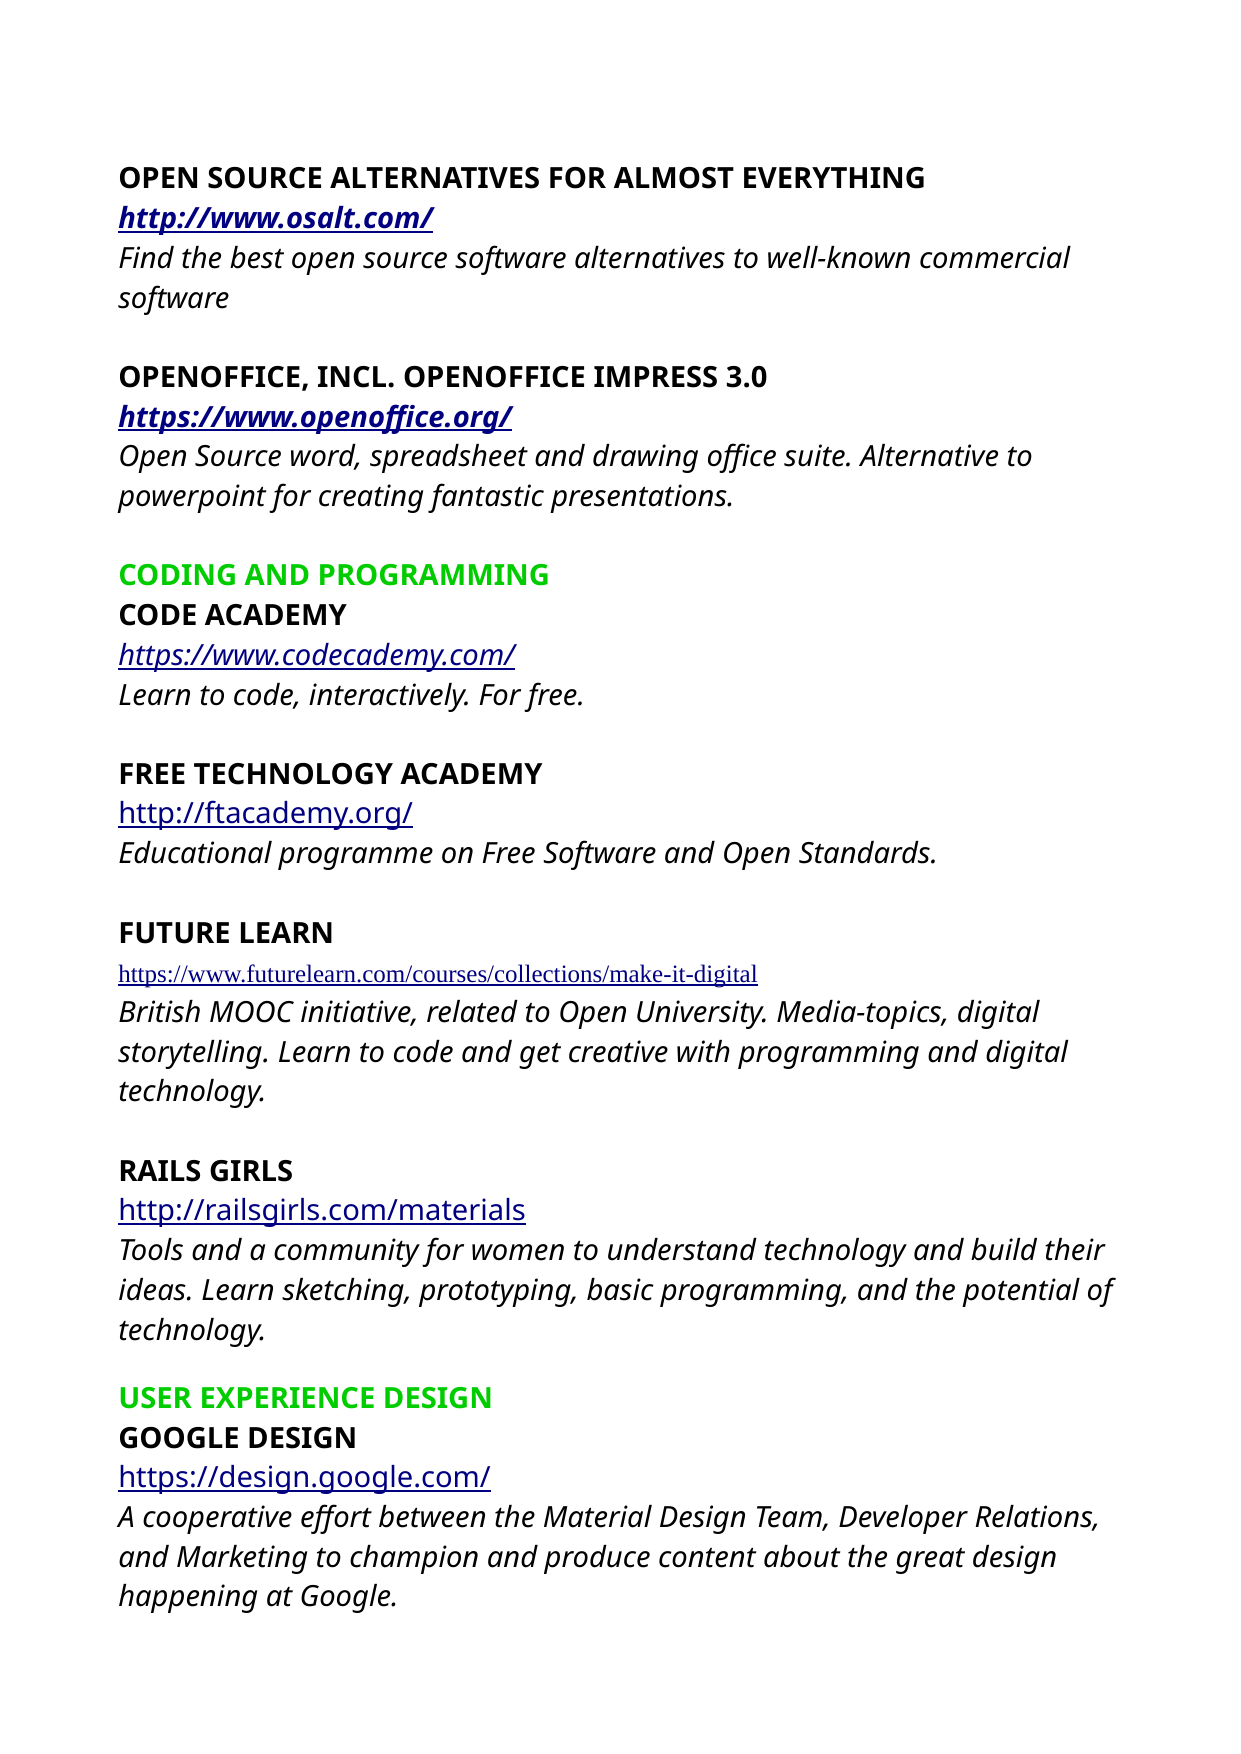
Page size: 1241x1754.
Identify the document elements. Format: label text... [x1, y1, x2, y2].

text British MOOC initiative, related to Open University. Media-topics, digital storytelling. Learn to code and get creative with programming and digital technology. [118, 991, 1122, 1110]
text FUTURE LEARN [118, 912, 1122, 952]
text Tools and a community for women to understand technology and build their ideas. Learn sketching, prototyping, basic programming, and the potential of technology. [118, 1229, 1122, 1348]
text http://railsgirls.com/materials [118, 1190, 1122, 1229]
text Learn to code, interactively. For free. [118, 674, 1122, 713]
text https://design.google.com/ [118, 1457, 1122, 1496]
text CODE ACADEMY [118, 594, 1122, 634]
text [118, 118, 1122, 158]
text https://www.futurelearn.com/courses/collections/make-it-digital [118, 952, 1122, 991]
text http://ftacademy.org/ [118, 793, 1122, 832]
text GOOGLE DESIGN [118, 1417, 1122, 1457]
text Educational programme on Free Software and Open Standards. [118, 832, 1122, 872]
text CODING AND PROGRAMMING [118, 555, 1122, 594]
text https://www.codecademy.com/ [118, 634, 1122, 674]
text OPEN SOURCE ALTERNATIVES FOR ALMOST EVERYTHING http://www.osalt.com/ Find the best open source software alternatives to well-known commercial software OPENOFFICE, INCL. OPENOFFICE IMPRESS 3.0 https://www.openoffice.org/ Open Source word, spreadsheet and drawing office suite. Alternative to powerpoint for creating fantastic presentations. [118, 158, 1122, 515]
text RAILS GIRLS [118, 1150, 1122, 1190]
text USER EXPERIENCE DESIGN [118, 1377, 1122, 1417]
text A cooperative effort between the Material Design Team, Developer Relations, and Marketing to champion and produce content about the great design happening at Google. [118, 1496, 1122, 1615]
text FREE TECHNOLOGY ACADEMY [118, 753, 1122, 793]
